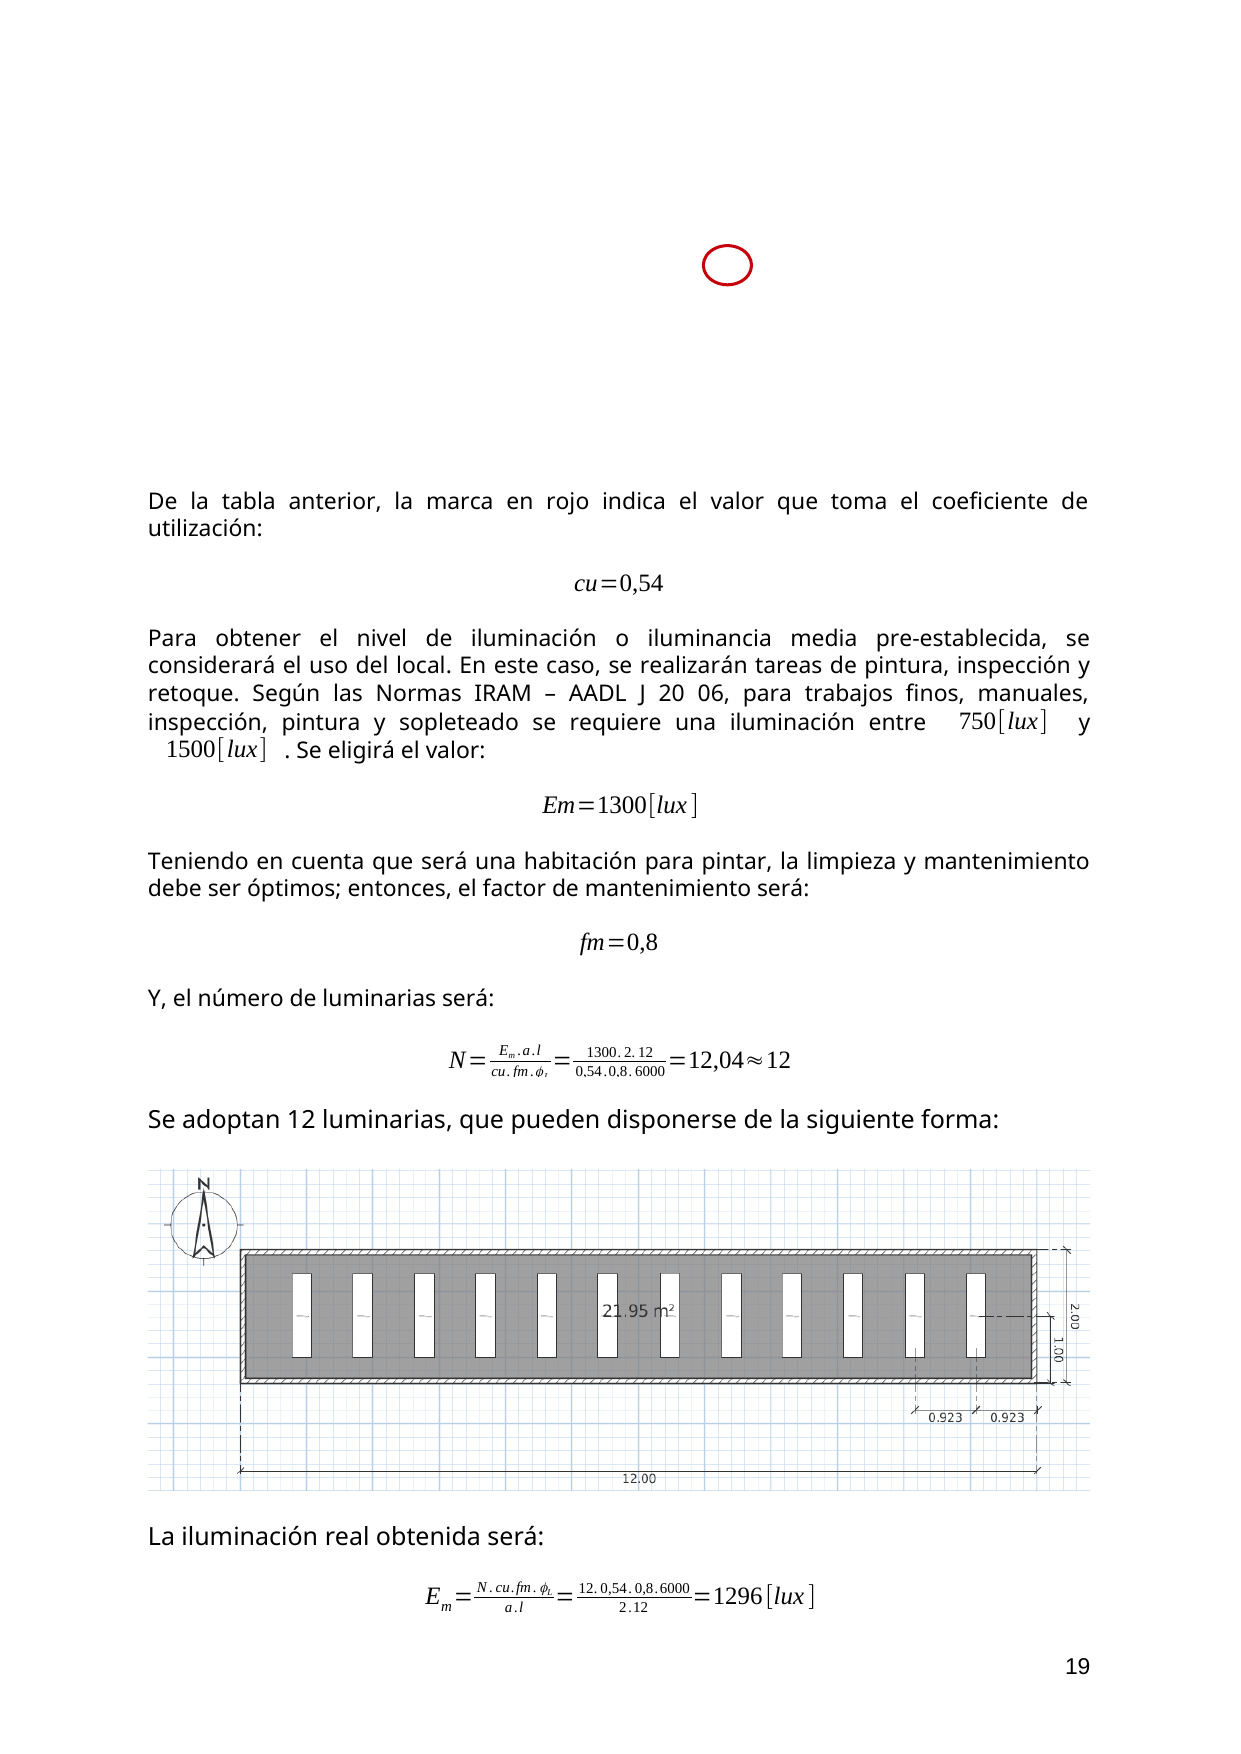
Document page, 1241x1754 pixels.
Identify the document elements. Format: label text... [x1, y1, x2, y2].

text La iluminación real obtenida será: [148, 1521, 1090, 1552]
text Y, el número de luminarias será: [148, 984, 1090, 1012]
text Para obtener el nivel de iluminación o iluminancia media pre-establecida, se considerará el uso del local. En este caso, se realizarán tareas de pintura, inspección y retoque. Según las Normas IRAM – AADL J 20 06, para trabajos finos, manuales, inspección, pintura y sopleteado se requiere una iluminación entre y . Se eligirá el valor: [148, 624, 1090, 765]
text Teniendo en cuenta que será una habitación para pintar, la limpieza y mantenimiento debe ser óptimos; entonces, el factor de mantenimiento será: [148, 847, 1090, 903]
text De la tabla anterior, la marca en rojo indica el valor que toma el coeficiente de utilización: [148, 487, 1090, 543]
text Se adoptan 12 luminarias, que pueden disponerse de la siguiente forma: [148, 1104, 1090, 1135]
picture [147, 1169, 1091, 1491]
